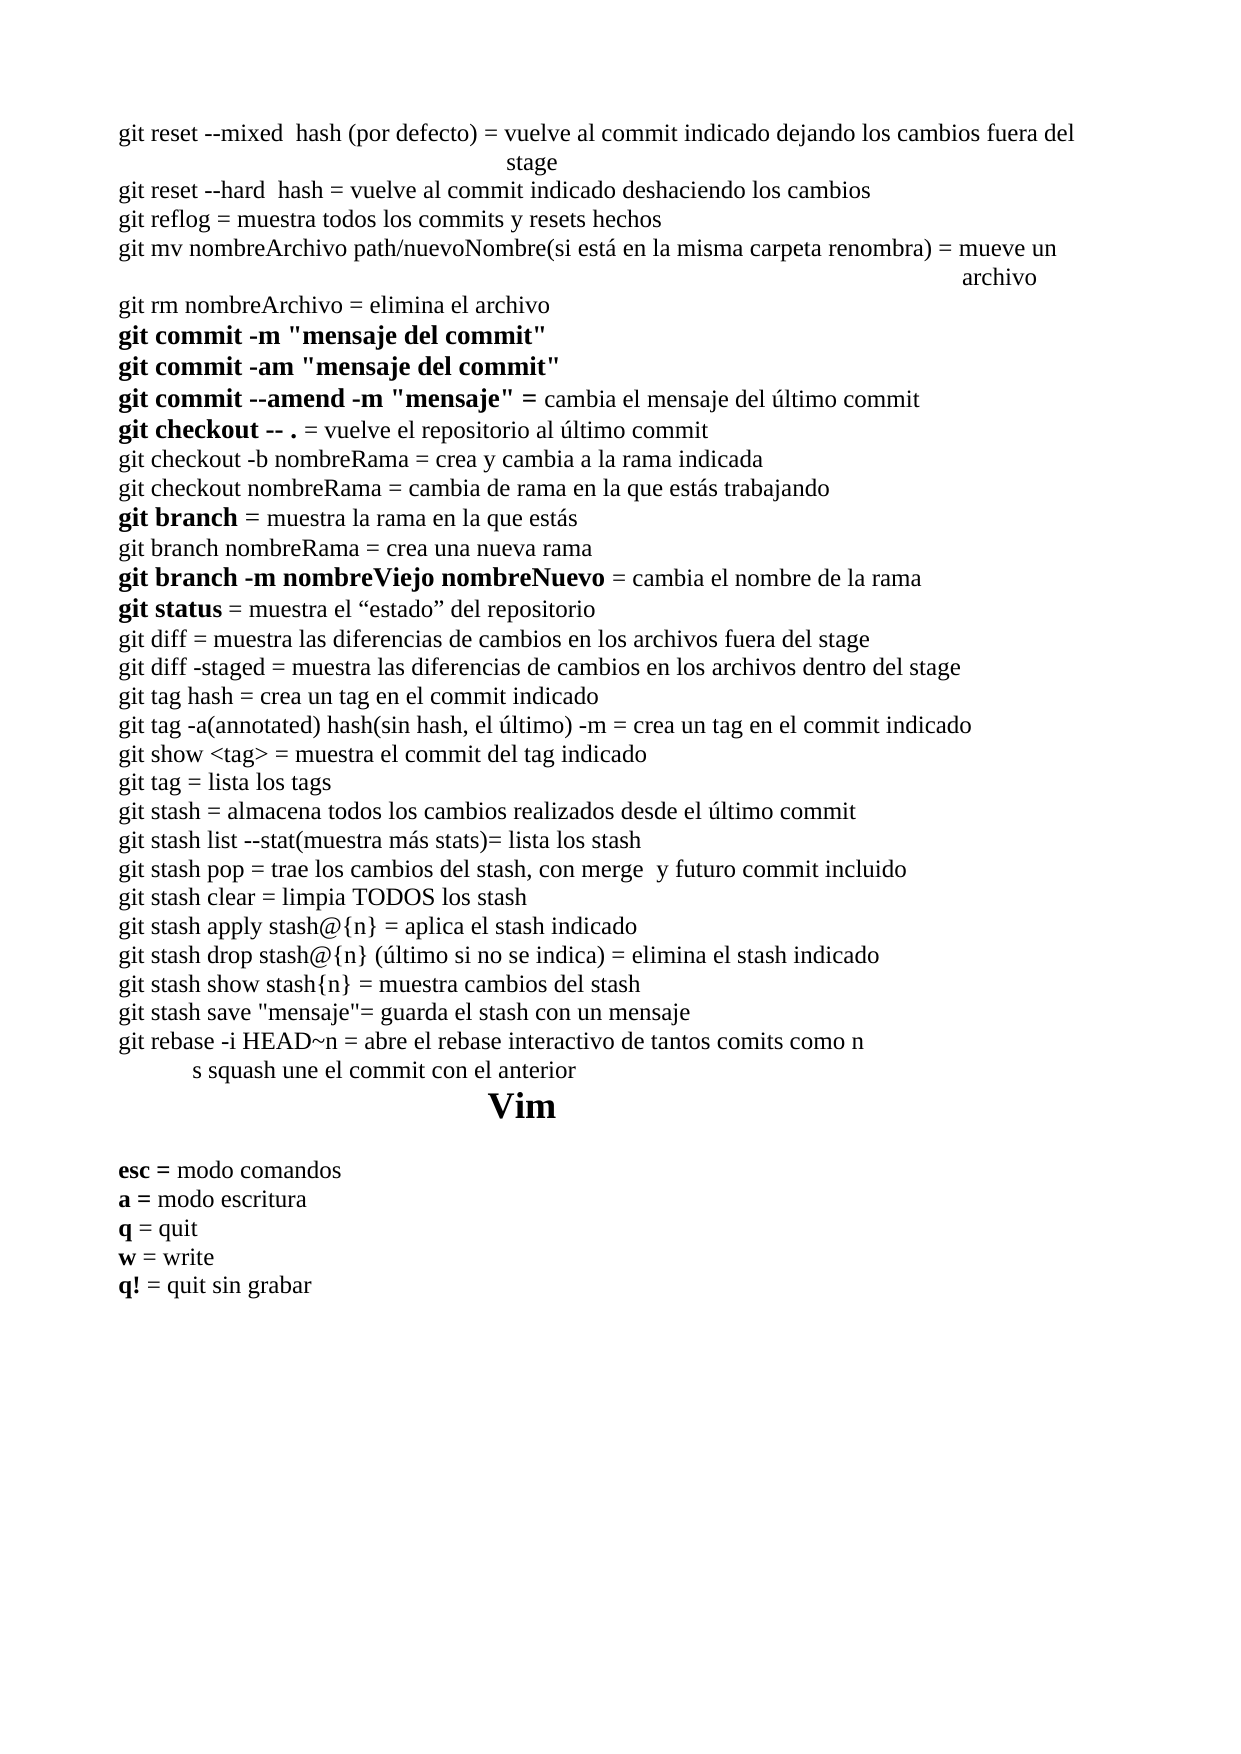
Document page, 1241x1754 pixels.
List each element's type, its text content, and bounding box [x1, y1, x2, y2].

text git rm nombreArchivo = elimina el archivo [118, 291, 1122, 319]
text git show <tag> = muestra el commit del tag indicado [118, 739, 1122, 767]
text git stash clear = limpia TODOS los stash [118, 882, 1122, 911]
text q! = quit sin grabar [118, 1271, 1122, 1299]
text a = modo escritura [118, 1184, 1122, 1213]
text git checkout -- . = vuelve el repositorio al último commit [118, 413, 1122, 444]
text s squash une el commit con el anterior [118, 1055, 1122, 1084]
text git tag = lista los tags [118, 767, 1122, 796]
text git stash drop stash@{n} (último si no se indica) = elimina el stash indicado [118, 940, 1122, 969]
text git tag -a(annotated) hash(sin hash, el último) -m = crea un tag en el commit indicado [118, 710, 1122, 739]
text git branch nombreRama = crea una nueva rama [118, 533, 1122, 561]
text git rebase -i HEAD~n = abre el rebase interactivo de tantos comits como n [118, 1026, 1122, 1055]
text esc = modo comandos [118, 1156, 1122, 1184]
text git reflog = muestra todos los commits y resets hechos [118, 204, 1122, 233]
text w = write [118, 1242, 1122, 1271]
text git status = muestra el “estado” del repositorio [118, 592, 1122, 624]
text Vim [118, 1084, 1122, 1127]
text git stash show stash{n} = muestra cambios del stash [118, 969, 1122, 997]
text git checkout nombreRama = cambia de rama en la que estás trabajando [118, 473, 1122, 501]
text q = quit [118, 1213, 1122, 1242]
text git stash apply stash@{n} = aplica el stash indicado [118, 911, 1122, 940]
text git commit --amend -m "mensaje" = cambia el mensaje del último commit [118, 382, 1122, 413]
text git checkout -b nombreRama = crea y cambia a la rama indicada [118, 444, 1122, 473]
text git diff = muestra las diferencias de cambios en los archivos fuera del stage [118, 624, 1122, 652]
text git stash save "mensaje"= guarda el stash con un mensaje [118, 997, 1122, 1026]
text git reset --hard hash = vuelve al commit indicado deshaciendo los cambios [118, 176, 1122, 204]
text git diff -staged = muestra las diferencias de cambios en los archivos dentro del stage [118, 652, 1122, 681]
text git reset --mixed hash (por defecto) = vuelve al commit indicado dejando los cambios fuera del stage [118, 118, 1122, 176]
text git commit -m "mensaje del commit" [118, 319, 1122, 351]
text git stash pop = trae los cambios del stash, con merge y futuro commit incluido [118, 854, 1122, 882]
text git commit -am "mensaje del commit" [118, 351, 1122, 382]
text git stash list --stat(muestra más stats)= lista los stash [118, 825, 1122, 854]
text git tag hash = crea un tag en el commit indicado [118, 681, 1122, 710]
text git mv nombreArchivo path/nuevoNombre(si está en la misma carpeta renombra) = mueve un archivo [118, 233, 1122, 291]
text git stash = almacena todos los cambios realizados desde el último commit [118, 796, 1122, 825]
text git branch -m nombreViejo nombreNuevo = cambia el nombre de la rama [118, 561, 1122, 592]
text git branch = muestra la rama en la que estás [118, 501, 1122, 533]
